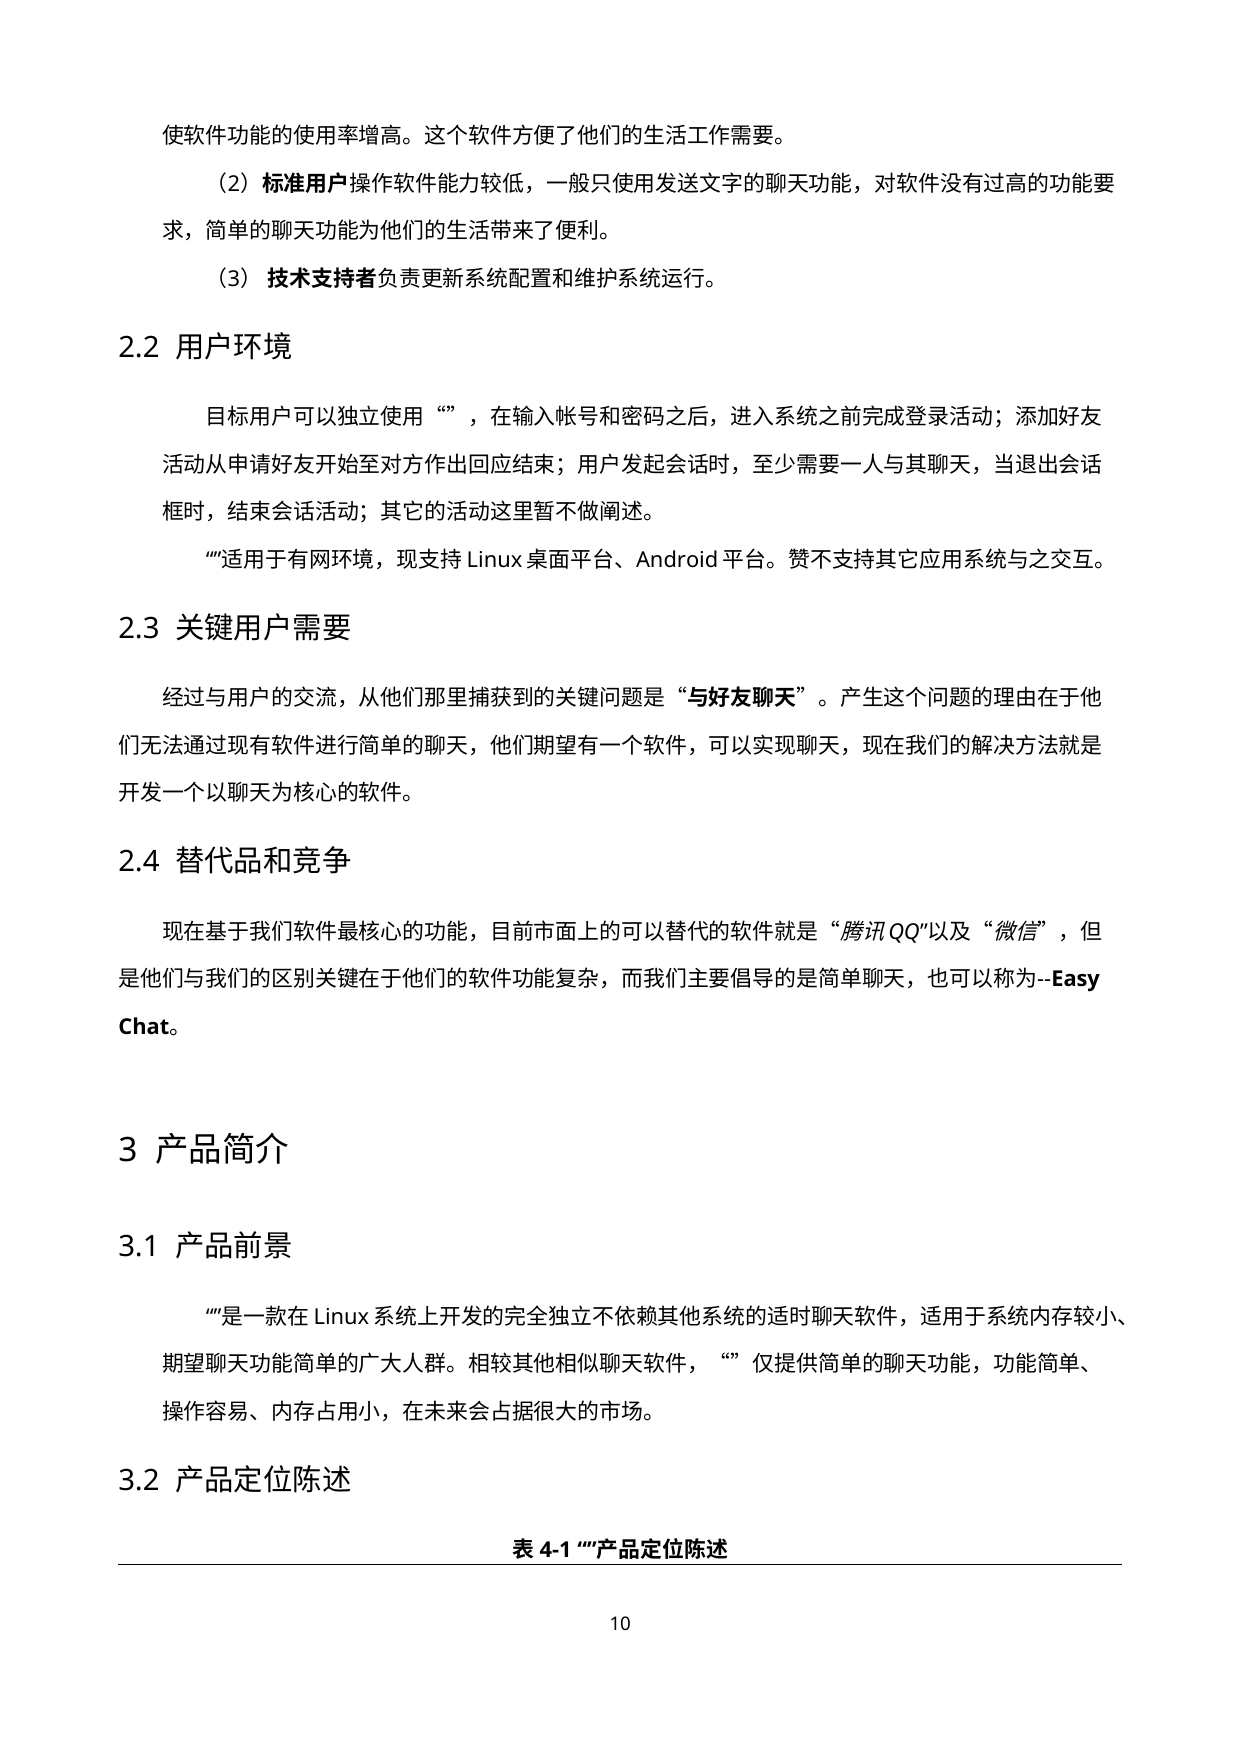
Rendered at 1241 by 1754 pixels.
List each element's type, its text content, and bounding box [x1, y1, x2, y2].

text 现在基于我们软件最核心的功能，目前市面上的可以替代的软件就是“腾讯QQ”以及“微信”，但是他们与我们的区别关键在于他们的软件功能复杂，而我们主要倡导的是简单聊天，也可以称为--Easy Chat。 [118, 914, 1122, 1041]
subtitle 3.1 产品前景 [118, 1222, 1122, 1265]
text 表 4-1 “”产品定位陈述 [118, 1532, 1122, 1564]
subtitle 2.4 替代品和竞争 [118, 837, 1122, 880]
list 使软件功能的使用率增高。这个软件方便了他们的生活工作需要。 [162, 118, 1122, 150]
subtitle 2.3 关键用户需要 [118, 604, 1122, 647]
text 目标用户可以独立使用“”，在输入帐号和密码之后，进入系统之前完成登录活动；添加好友活动从申请好友开始至对方作出回应结束；用户发起会话时，至少需要一人与其聊天，当退出会话框时，结束会话活动；其它的活动这里暂不做阐述。 [162, 399, 1122, 526]
list 技术支持者负责更新系统配置和维护系统运行。 [162, 261, 1122, 292]
text “”是一款在Linux系统上开发的完全独立不依赖其他系统的适时聊天软件，适用于系统内存较小、期望聊天功能简单的广大人群。相较其他相似聊天软件，“”仅提供简单的聊天功能，功能简单、操作容易、内存占用小，在未来会占据很大的市场。 [162, 1299, 1122, 1426]
subtitle 3 产品简介 [118, 1122, 1122, 1171]
text “”适用于有网环境，现支持Linux桌面平台、Android平台。赞不支持其它应用系统与之交互。 [162, 542, 1122, 573]
subtitle 2.2 用户环境 [118, 323, 1122, 366]
list 标准用户操作软件能力较低，一般只使用发送文字的聊天功能，对软件没有过高的功能要求，简单的聊天功能为他们的生活带来了便利。 [162, 166, 1122, 245]
subtitle 3.2 产品定位陈述 [118, 1456, 1122, 1498]
text 经过与用户的交流，从他们那里捕获到的关键问题是“与好友聊天”。产生这个问题的理由在于他们无法通过现有软件进行简单的聊天，他们期望有一个软件，可以实现聊天，现在我们的解决方法就是开发一个以聊天为核心的软件。 [118, 680, 1122, 807]
